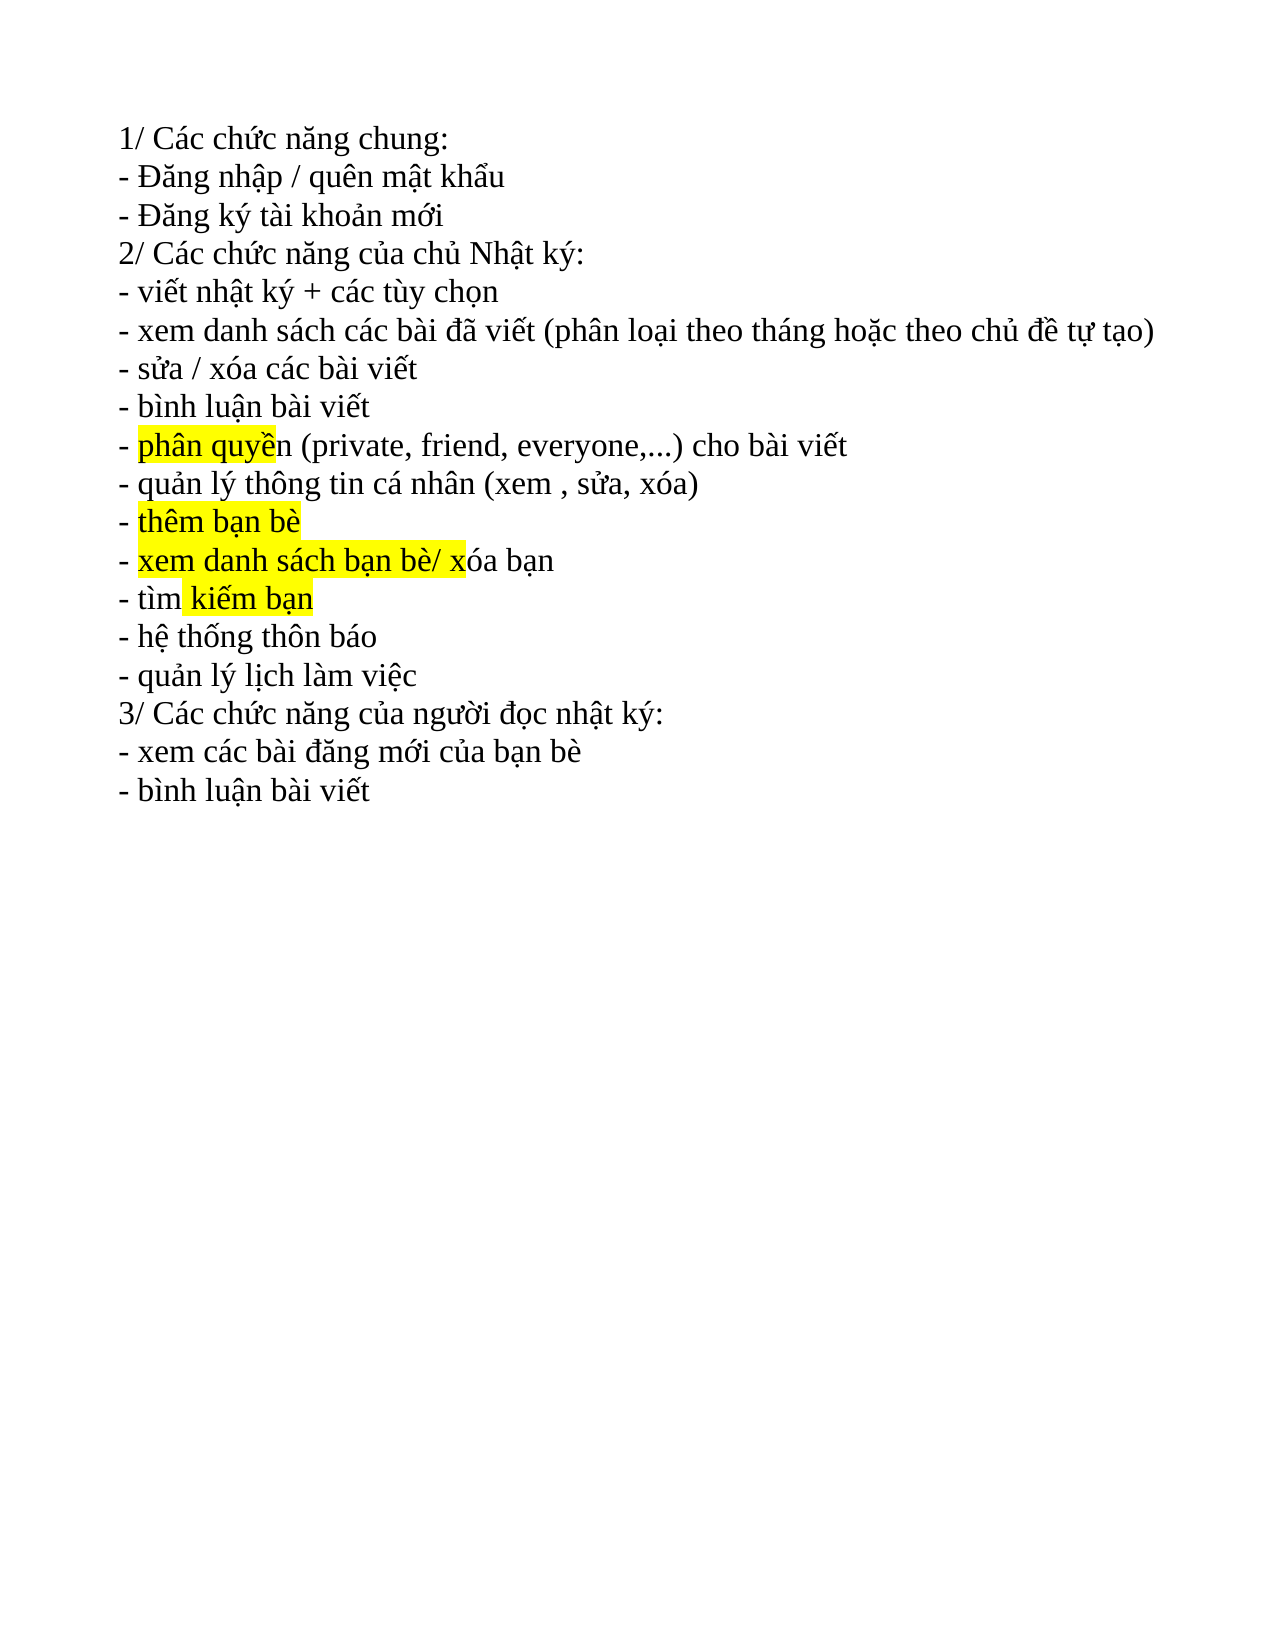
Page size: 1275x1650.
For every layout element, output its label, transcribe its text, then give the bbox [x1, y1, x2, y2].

text - quản lý lịch làm việc [118, 655, 1157, 693]
text 3/ Các chức năng của người đọc nhật ký: [118, 693, 1157, 731]
text - sửa / xóa các bài viết [118, 348, 1157, 386]
text - hệ thống thôn báo [118, 616, 1157, 655]
text 1/ Các chức năng chung: [118, 118, 1157, 156]
text - xem danh sách các bài đã viết (phân loại theo tháng hoặc theo chủ đề tự tạo) [118, 310, 1157, 348]
text - quản lý thông tin cá nhân (xem , sửa, xóa) [118, 463, 1157, 501]
text - thêm bạn bè [118, 501, 1157, 540]
text - xem danh sách bạn bè/ xóa bạn [118, 540, 1157, 578]
text - Đăng ký tài khoản mới [118, 195, 1157, 233]
text - bình luận bài viết [118, 386, 1157, 425]
text - viết nhật ký + các tùy chọn [118, 271, 1157, 310]
text 2/ Các chức năng của chủ Nhật ký: [118, 233, 1157, 271]
text - tìm kiếm bạn [118, 578, 1157, 616]
text - Đăng nhập / quên mật khẩu [118, 156, 1157, 195]
text - phân quyền (private, friend, everyone,...) cho bài viết [118, 425, 1157, 463]
text - xem các bài đăng mới của bạn bè [118, 731, 1157, 770]
text - bình luận bài viết [118, 770, 1157, 808]
